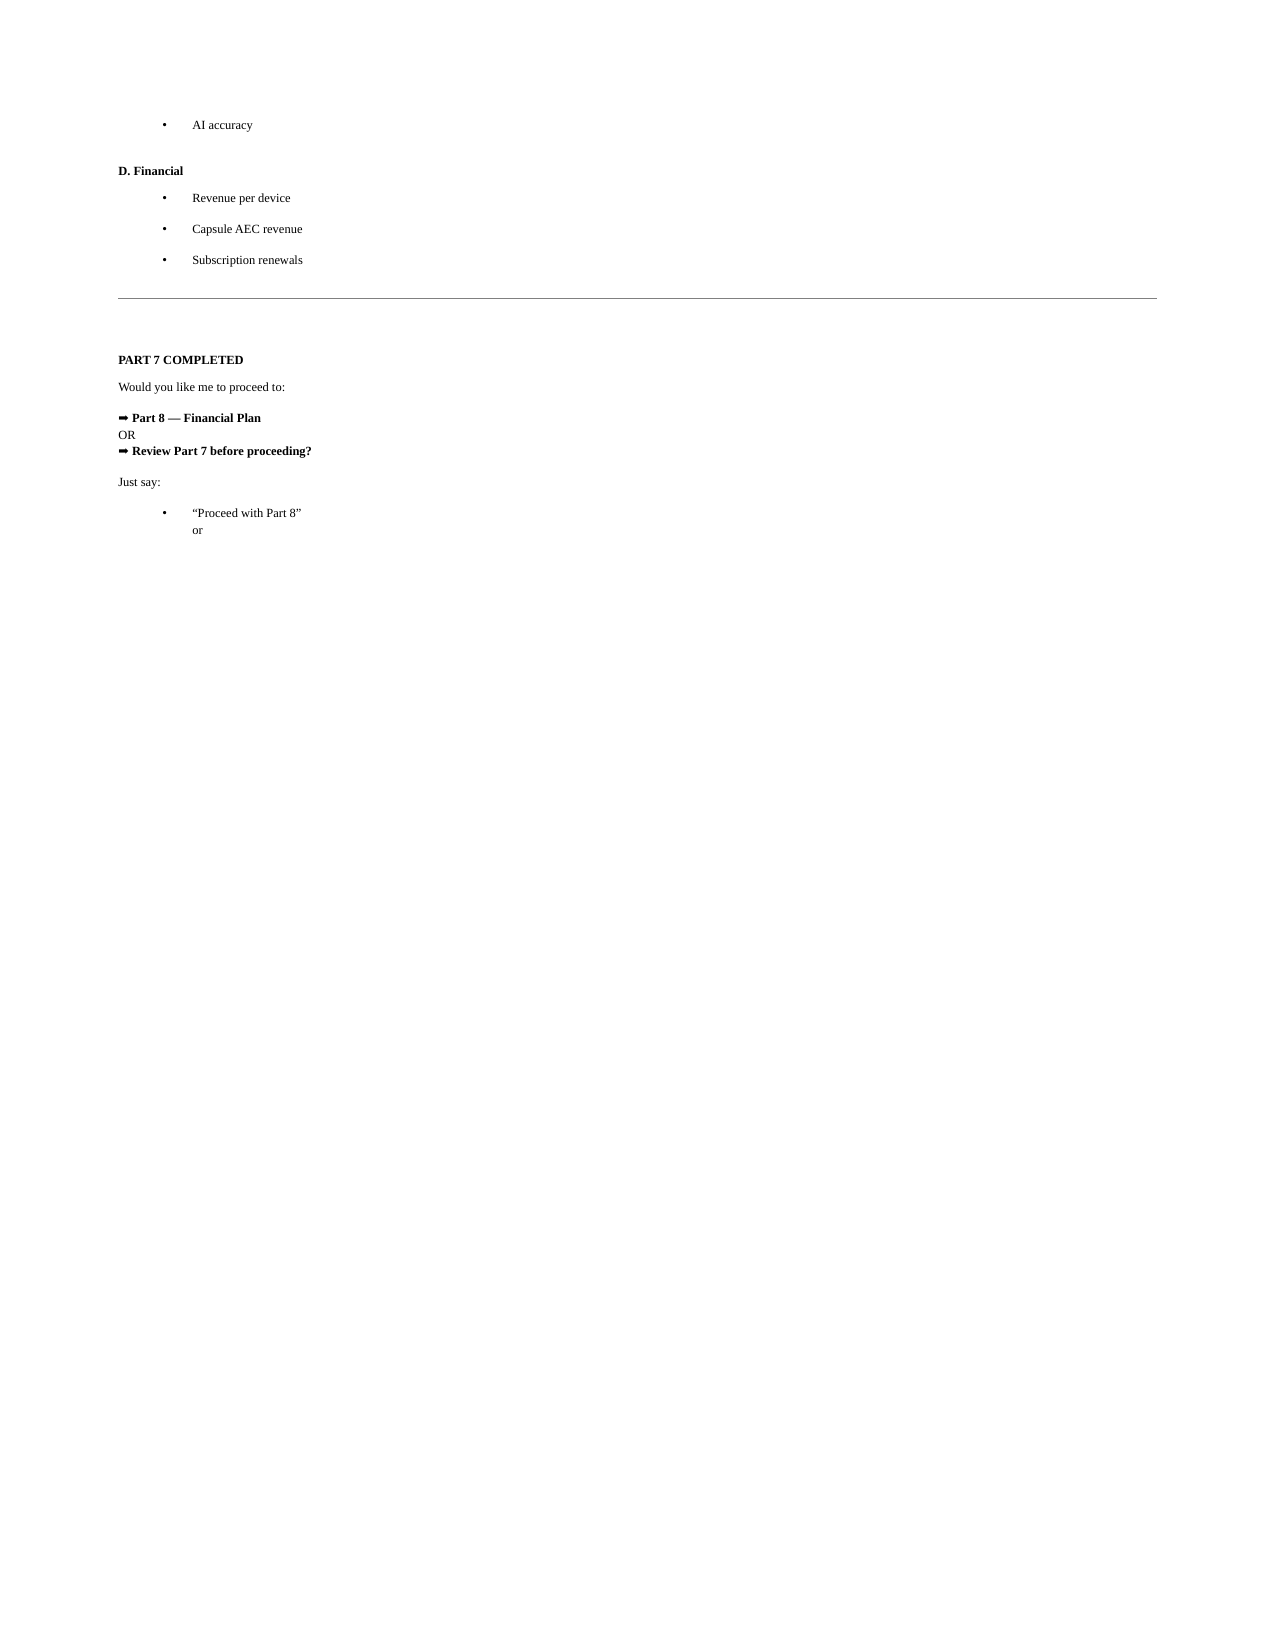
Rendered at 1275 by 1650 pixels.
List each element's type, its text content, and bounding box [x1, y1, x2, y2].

text Just say: [118, 475, 1157, 489]
subtitle D. Financial [118, 164, 1157, 178]
list “Proceed with Part 8” or [162, 506, 1157, 537]
list Subscription renewals [162, 253, 1157, 267]
list Capsule AEC revenue [162, 222, 1157, 236]
list Revenue per device [162, 191, 1157, 205]
text Would you like me to proceed to: [118, 380, 1157, 394]
subtitle PART 7 COMPLETED [118, 353, 1157, 367]
list AI accuracy [162, 118, 1157, 132]
text ➡️ Part 8 — Financial Plan OR ➡️ Review Part 7 before proceeding? [118, 411, 1157, 458]
